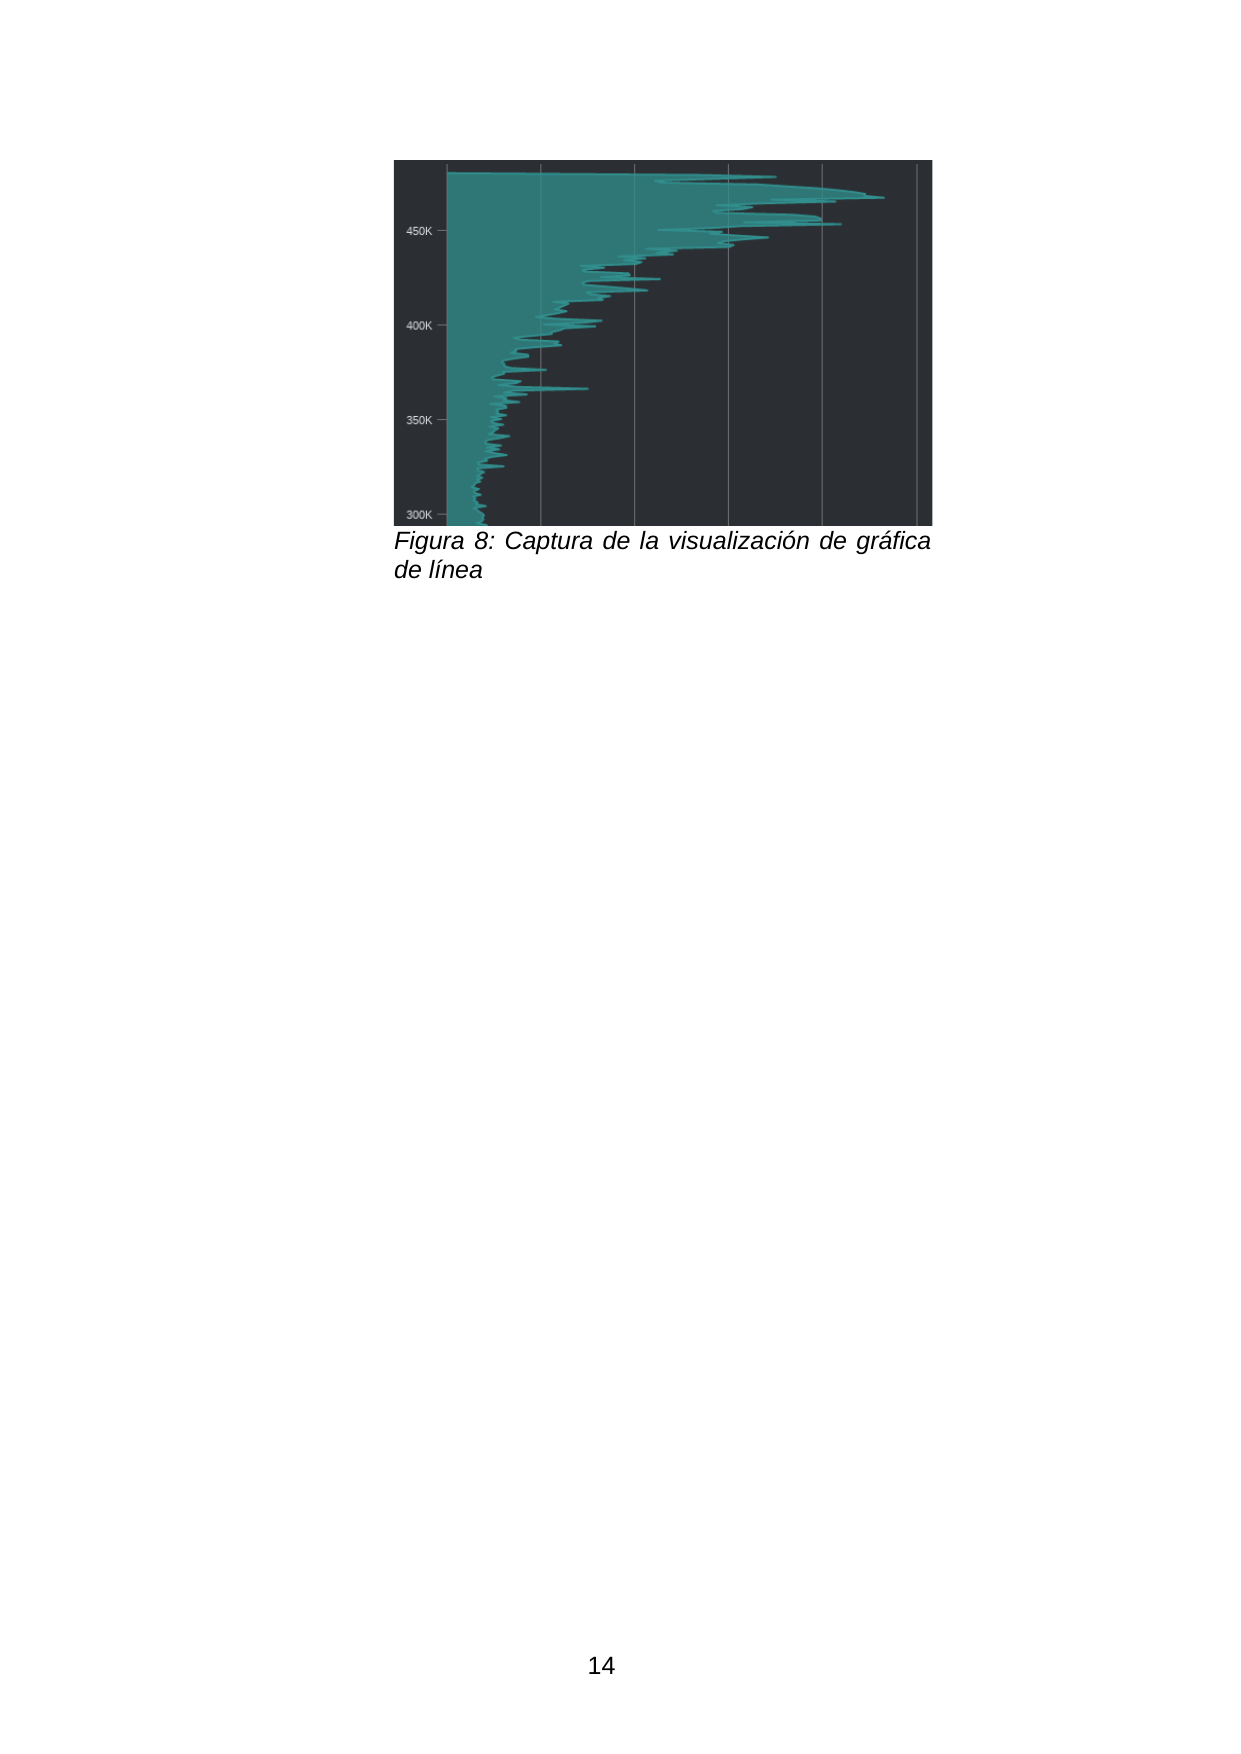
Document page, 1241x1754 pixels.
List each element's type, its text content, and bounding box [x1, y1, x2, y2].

picture [393, 160, 933, 526]
text Figura 8: Captura de la visualización de gráfica de línea [394, 526, 932, 583]
